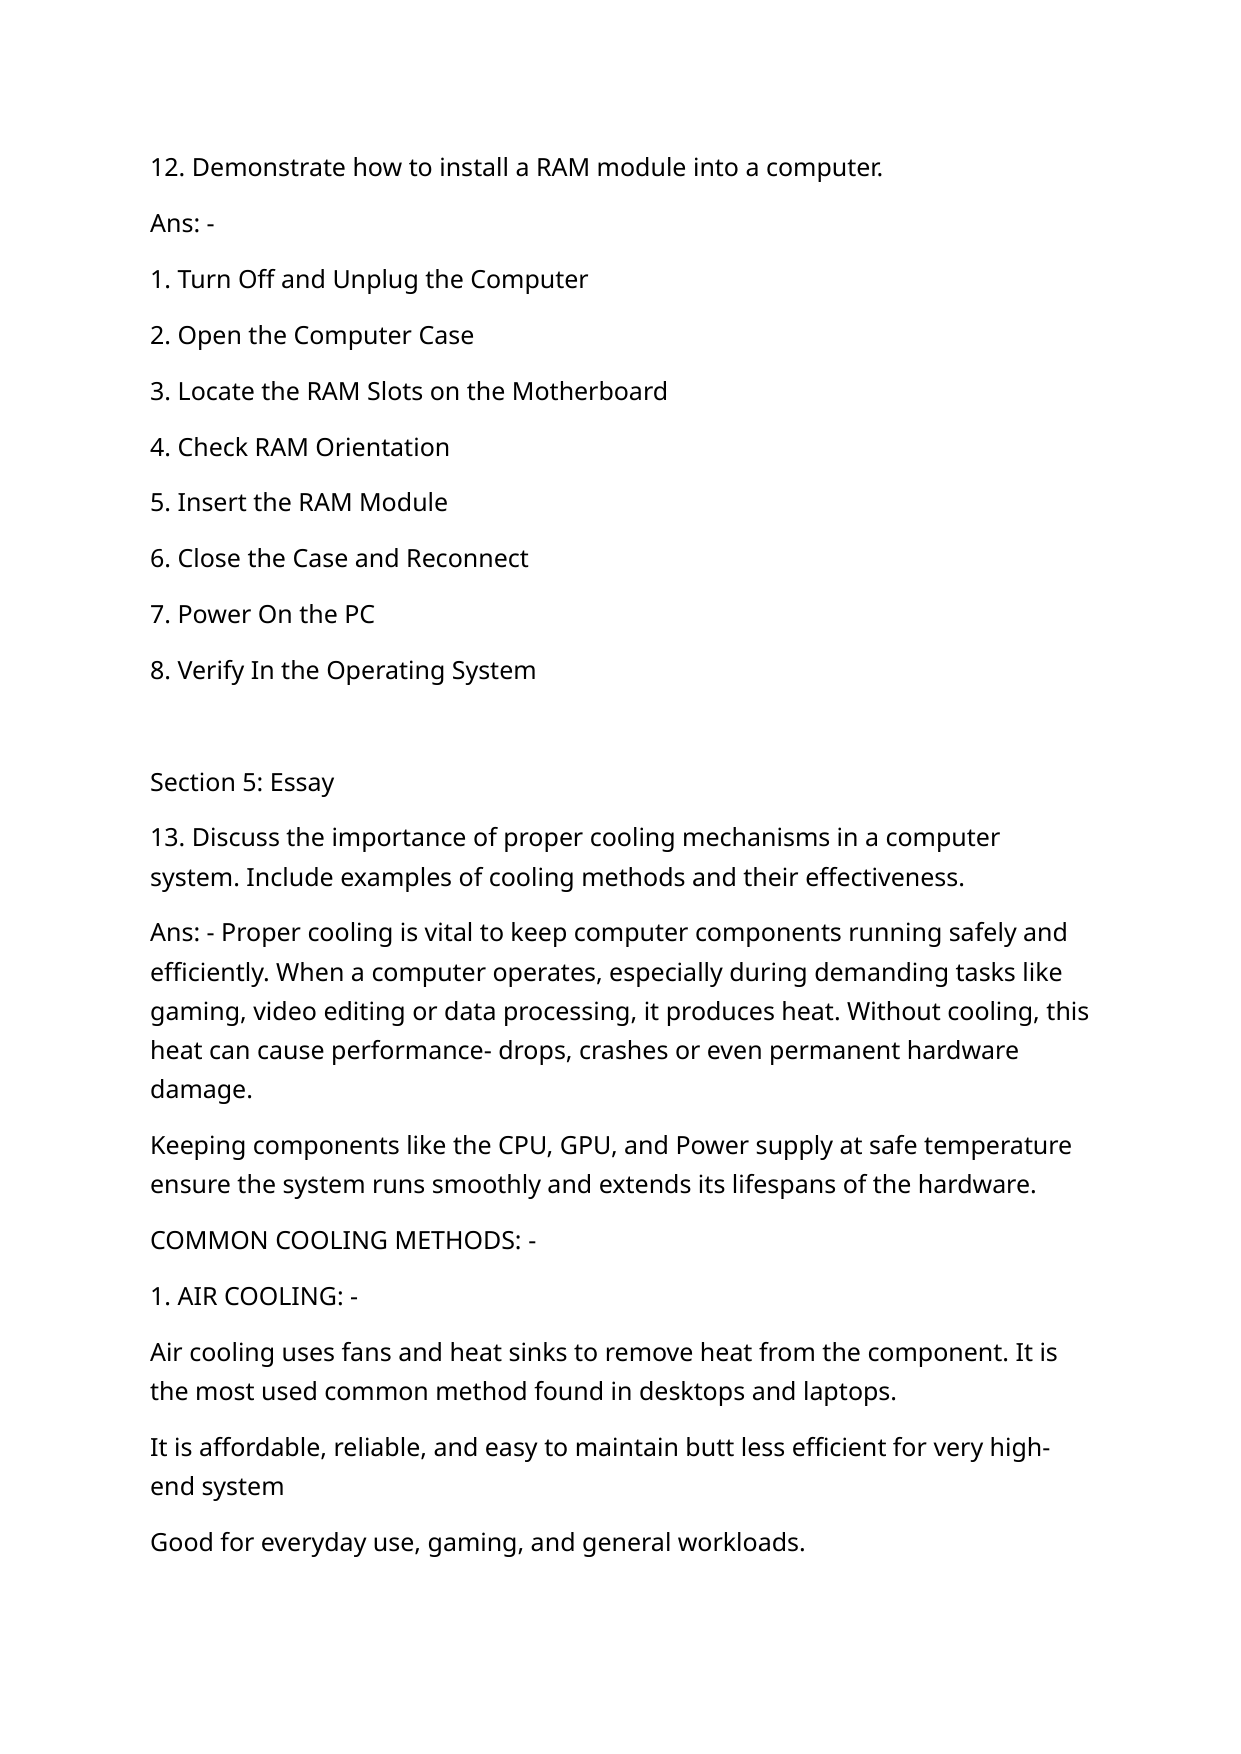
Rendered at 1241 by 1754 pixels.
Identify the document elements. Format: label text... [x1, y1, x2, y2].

text 2. Open the Computer Case [150, 317, 1090, 352]
text Good for everyday use, gaming, and general workloads. [150, 1524, 1090, 1558]
text Air cooling uses fans and heat sinks to remove heat from the component. It is the most used common method found in desktops and laptops. [150, 1334, 1090, 1407]
text Ans: - Proper cooling is vital to keep computer components running safely and efficiently. When a computer operates, especially during demanding tasks like gaming, video editing or data processing, it produces heat. Without cooling, this heat can cause performance- drops, crashes or even permanent hardware damage. [150, 915, 1090, 1106]
text 7. Power On the PC [150, 597, 1090, 631]
text 5. Insert the RAM Module [150, 485, 1090, 519]
text 8. Verify In the Operating System [150, 652, 1090, 687]
text It is affordable, reliable, and easy to maintain butt less efficient for very high-end system [150, 1429, 1090, 1502]
text COMMON COOLING METHODS: - [150, 1222, 1090, 1257]
text 6. Close the Case and Reconnect [150, 541, 1090, 575]
text Keeping components like the CPU, GPU, and Power supply at safe temperature ensure the system runs smoothly and extends its lifespans of the hardware. [150, 1127, 1090, 1201]
text 1. Turn Off and Unplug the Computer [150, 262, 1090, 296]
text 4. Check RAM Orientation [150, 429, 1090, 463]
text Ans: - [150, 206, 1090, 240]
text 13. Discuss the importance of proper cooling mechanisms in a computer system. Include examples of cooling methods and their effectiveness. [150, 820, 1090, 893]
text 12. Demonstrate how to install a RAM module into a computer. [150, 150, 1090, 184]
text Section 5: Essay [150, 764, 1090, 798]
text 3. Locate the RAM Slots on the Motherboard [150, 373, 1090, 407]
text 1. AIR COOLING: - [150, 1278, 1090, 1312]
